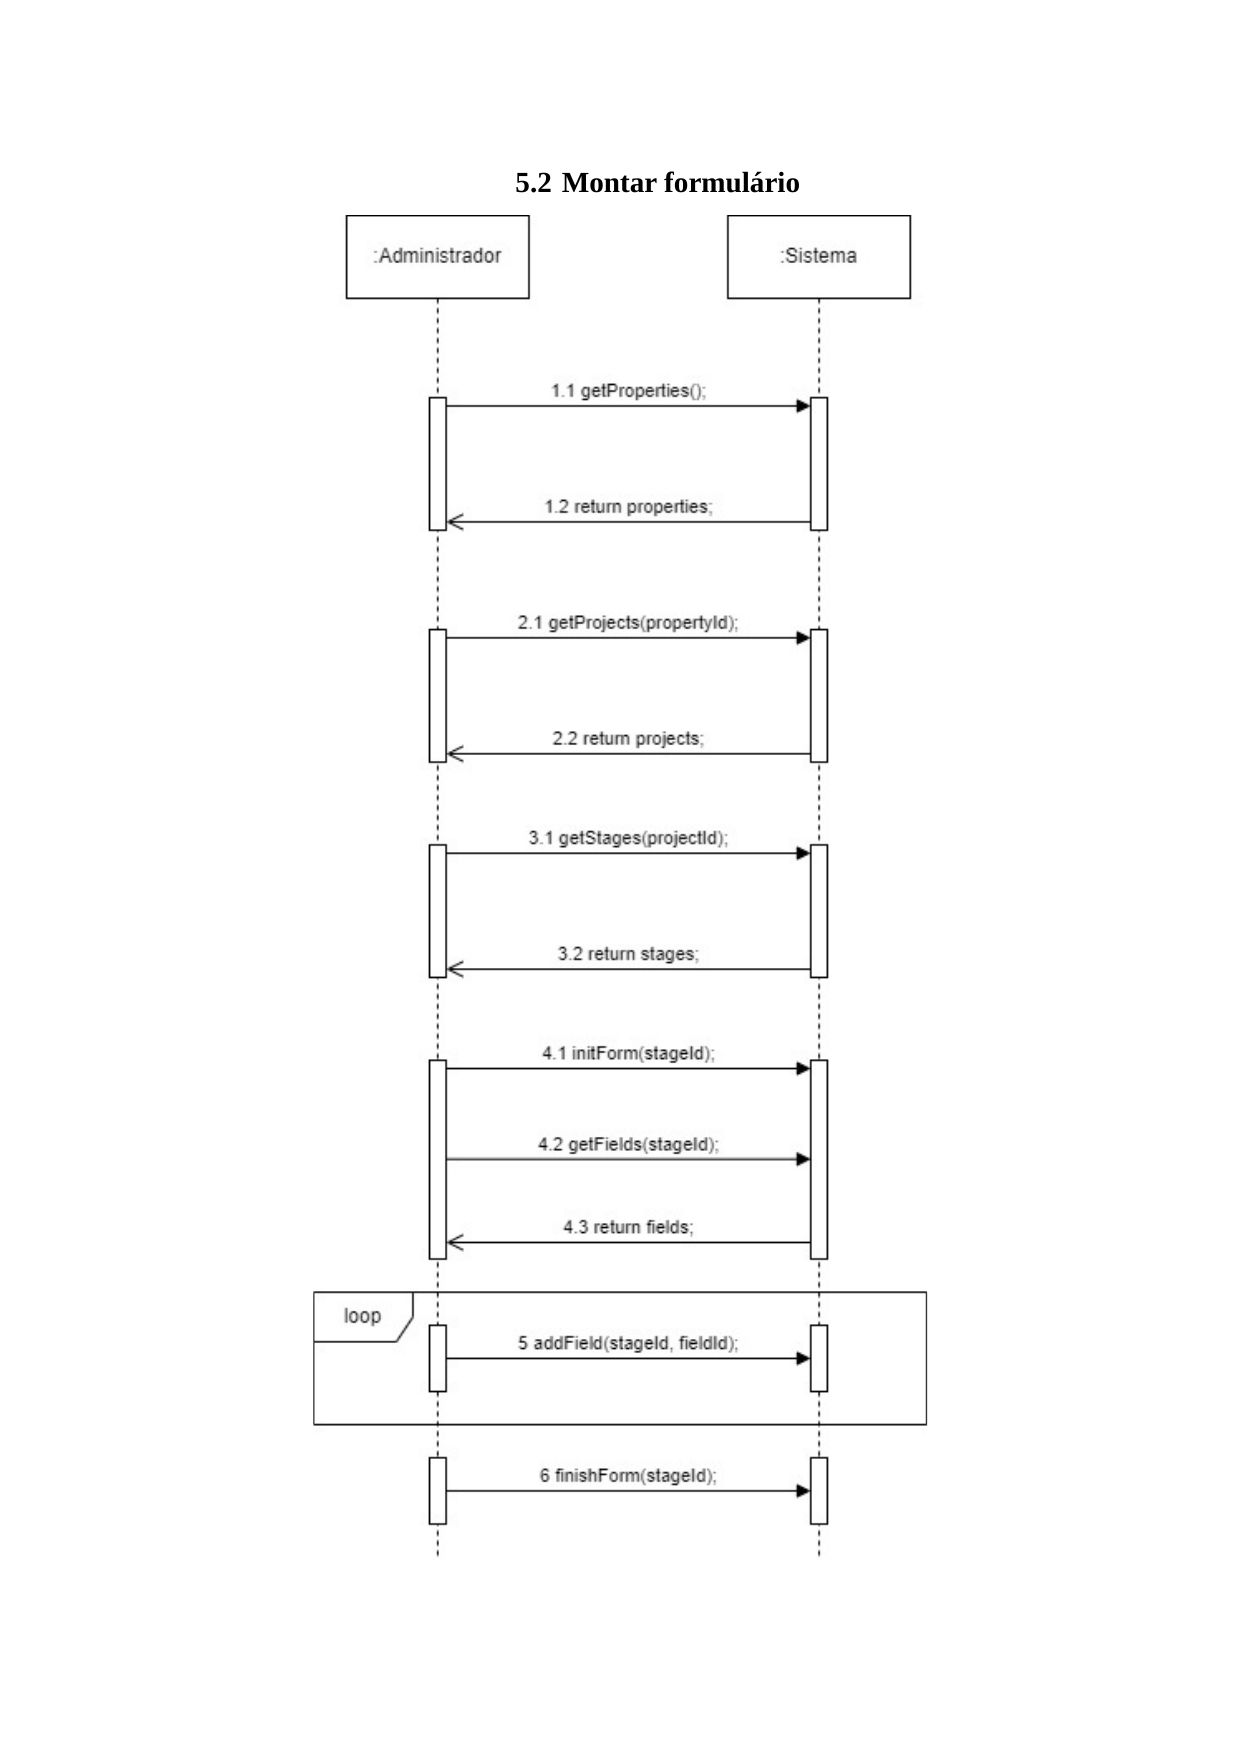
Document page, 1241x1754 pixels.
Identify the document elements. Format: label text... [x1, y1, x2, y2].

list Montar formulário [193, 165, 1122, 199]
